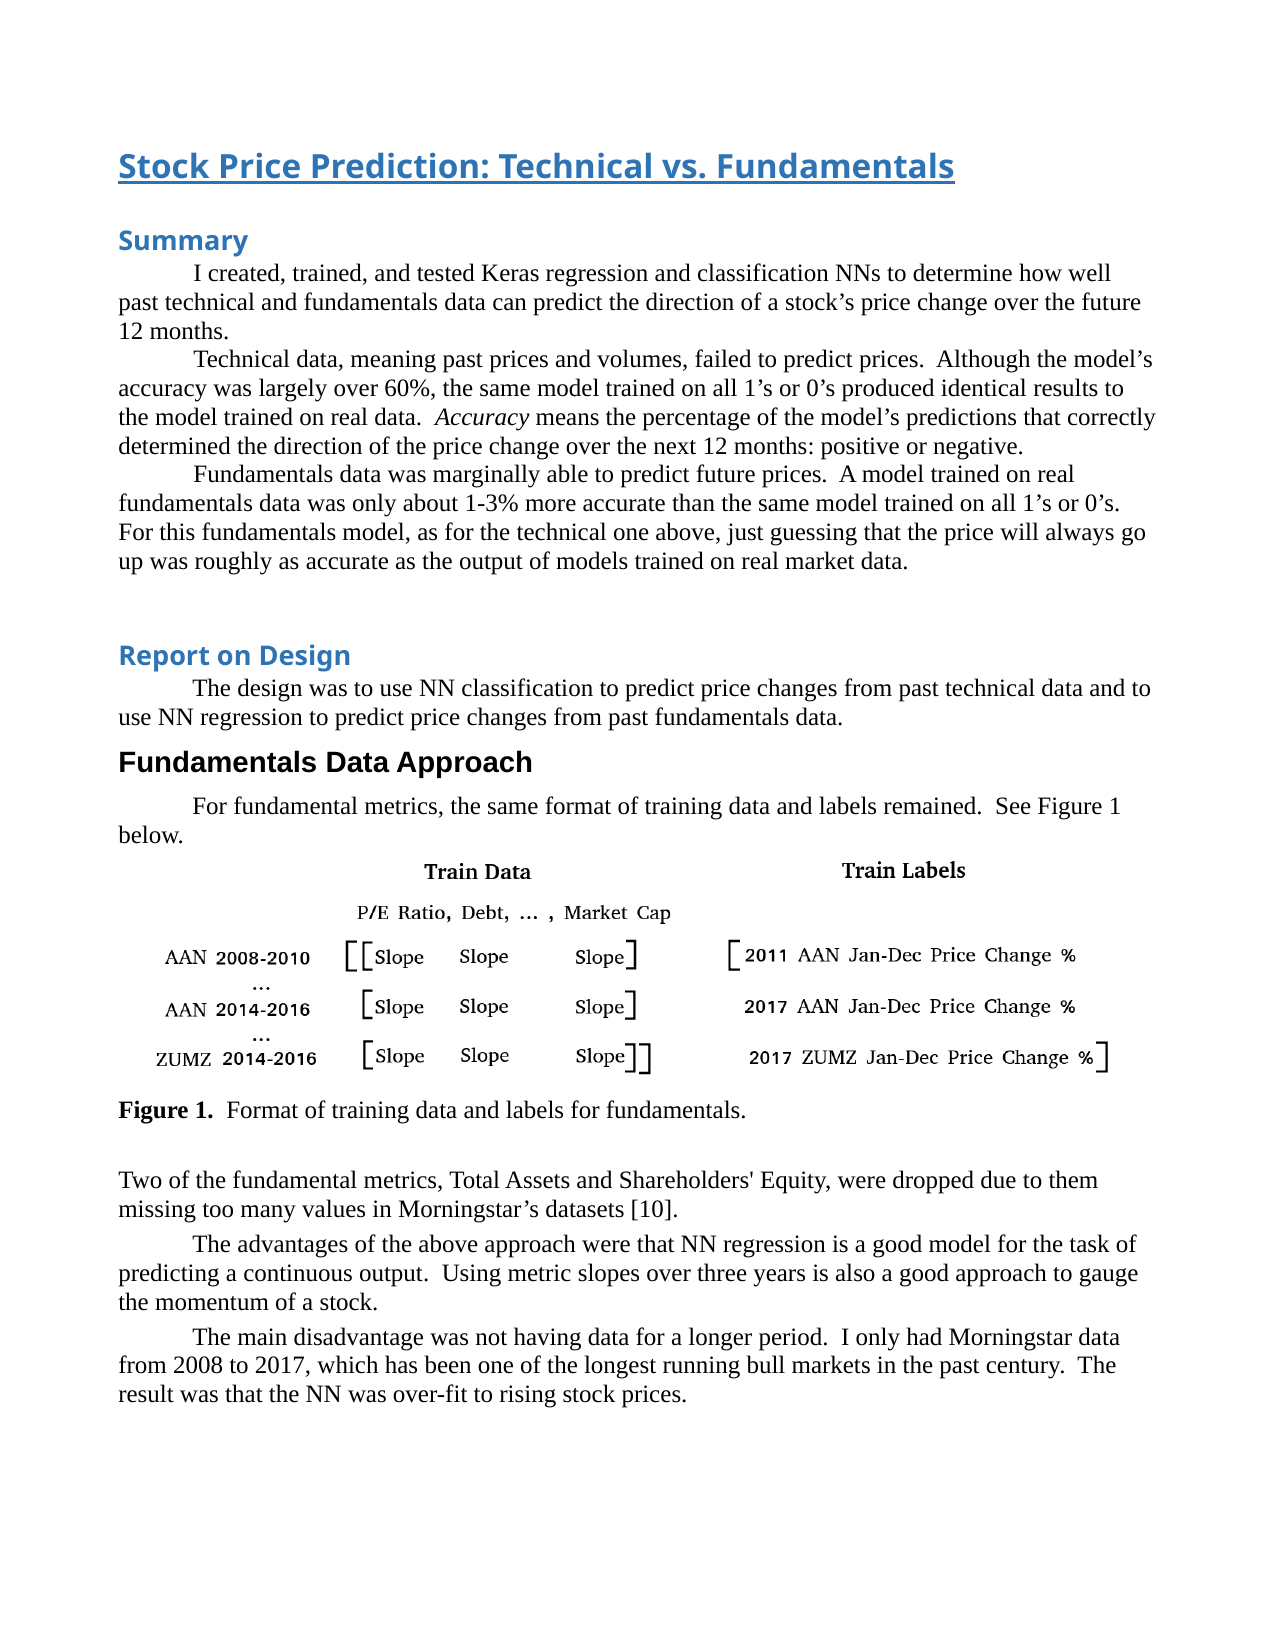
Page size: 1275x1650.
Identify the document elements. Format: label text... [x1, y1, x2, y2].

text The design was to use NN classification to predict price changes from past technical data and to use NN regression to predict price changes from past fundamentals data. [118, 673, 1157, 731]
text The main disadvantage was not having data for a longer period. I only had Morningstar data from 2008 to 2017, which has been one of the longest running bull markets in the past century. The result was that the NN was over-fit to rising stock prices. [118, 1322, 1157, 1408]
text Figure 1. Format of training data and labels for fundamentals. [118, 849, 1157, 1124]
subtitle Report on Design [118, 636, 1157, 673]
text Fundamentals data was marginally able to predict future prices. A model trained on real fundamentals data was only about 1-3% more accurate than the same model trained on all 1’s or 0’s. For this fundamentals model, as for the technical one above, just guessing that the price will always go up was roughly as accurate as the output of models trained on real market data. [118, 459, 1157, 574]
subtitle Fundamentals Data Approach [118, 745, 1157, 779]
text The advantages of the above approach were that NN regression is a good model for the task of predicting a continuous output. Using metric slopes over three years is also a good approach to gauge the momentum of a stock. [118, 1229, 1157, 1316]
text I created, trained, and tested Keras regression and classification NNs to determine how well past technical and fundamentals data can predict the direction of a stock’s price change over the future 12 months. [118, 258, 1157, 344]
subtitle Stock Price Prediction: Technical vs. Fundamentals [118, 143, 1157, 188]
text Two of the fundamental metrics, Total Assets and Shareholders' Equity, were dropped due to them missing too many values in Morningstar’s datasets [10]. [118, 1166, 1157, 1223]
subtitle Summary [118, 221, 1157, 258]
text For fundamental metrics, the same format of training data and labels remained. See Figure 1 below. [118, 791, 1157, 849]
text Technical data, meaning past prices and volumes, failed to predict prices. Although the model’s accuracy was largely over 60%, the same model trained on all 1’s or 0’s produced identical results to the model trained on real data. Accuracy means the percentage of the model’s predictions that correctly determined the direction of the price change over the next 12 months: positive or negative. [118, 344, 1157, 459]
picture [150, 849, 1125, 1096]
